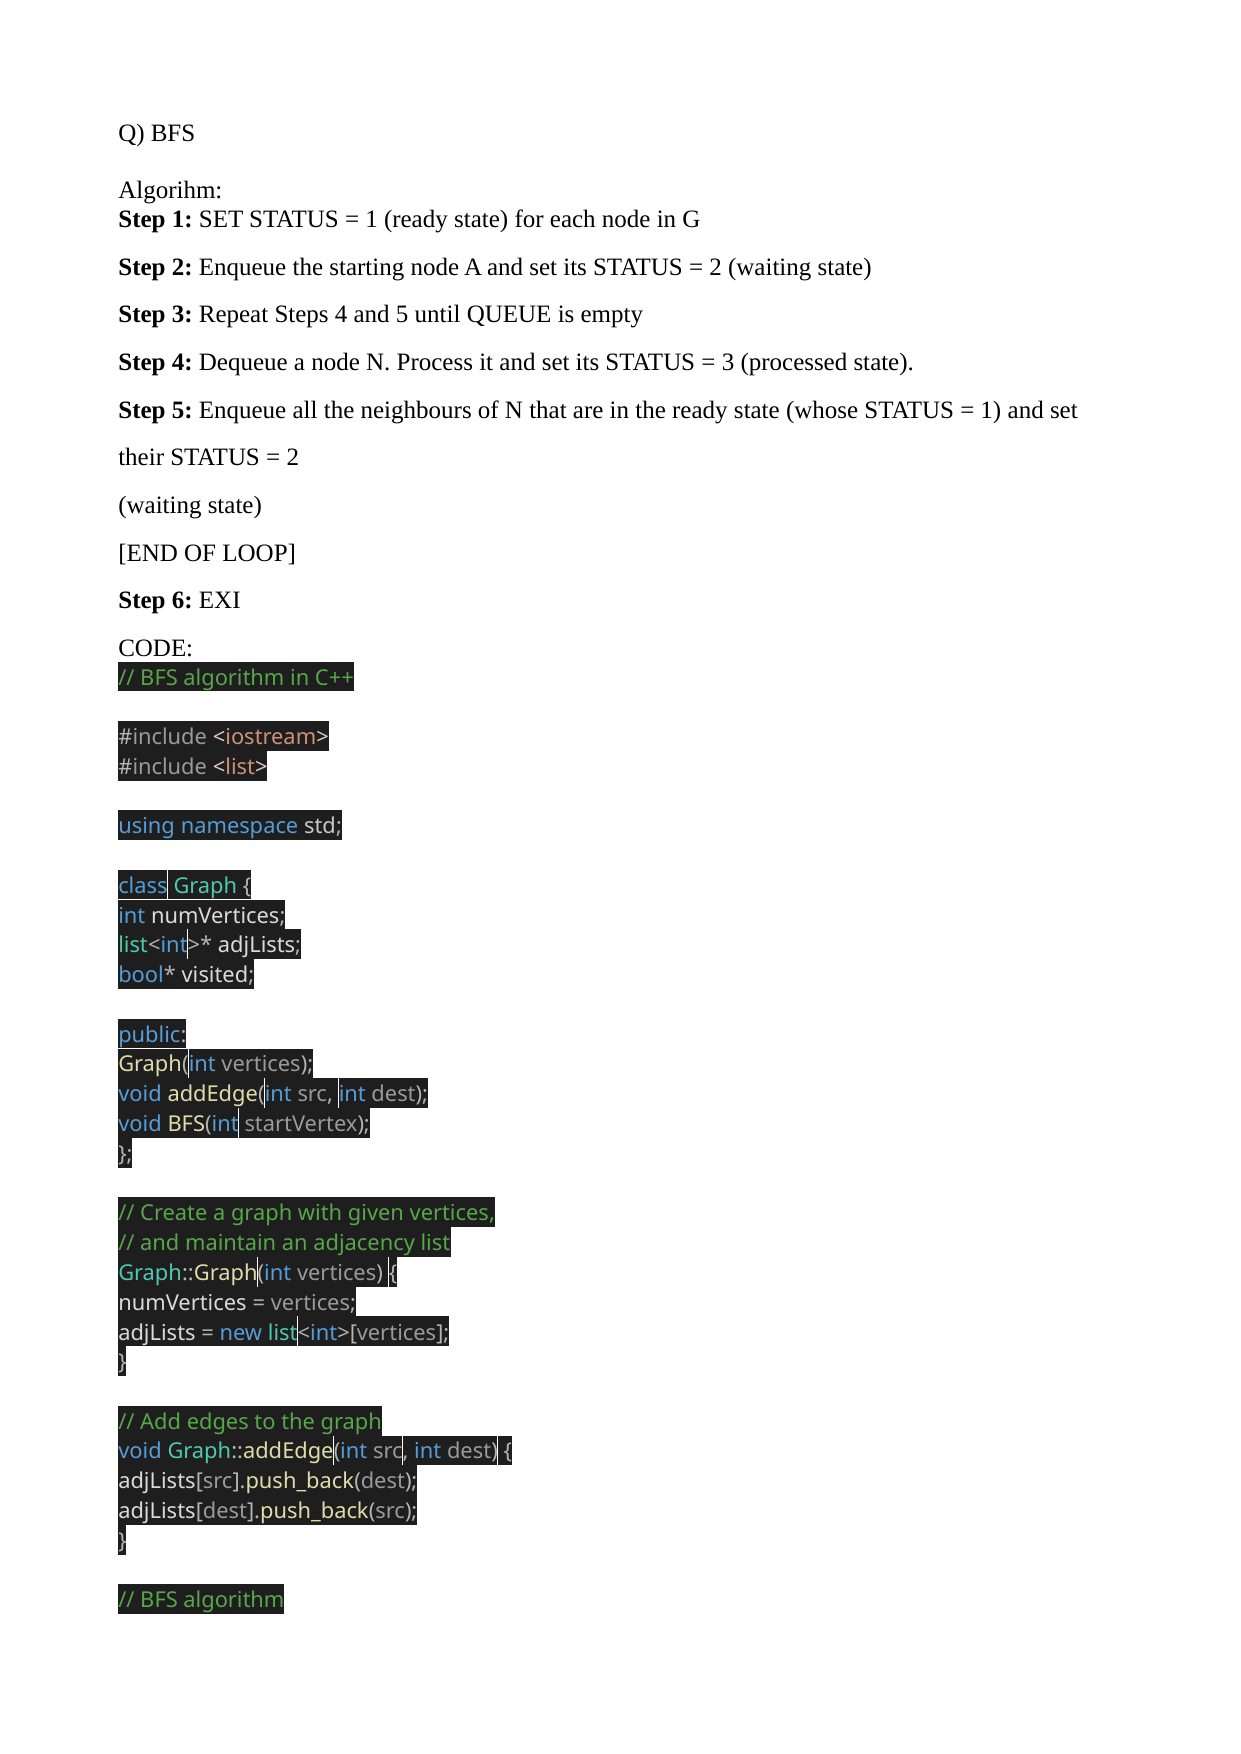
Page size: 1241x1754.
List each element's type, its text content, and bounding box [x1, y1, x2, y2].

text adjLists = new list<int>[vertices]; [118, 1316, 1122, 1346]
text void BFS(int startVertex); [118, 1108, 1122, 1138]
text list<int>* adjLists; [118, 929, 1122, 959]
text // BFS algorithm [118, 1584, 1122, 1614]
text adjLists[src].push_back(dest); [118, 1465, 1122, 1495]
text using namespace std; [118, 810, 1122, 840]
text Q) BFS [118, 118, 1122, 147]
text Graph::Graph(int vertices) { [118, 1257, 1122, 1287]
text [END OF LOOP] [118, 538, 1122, 566]
text void addEdge(int src, int dest); [118, 1078, 1122, 1108]
text Graph(int vertices); [118, 1048, 1122, 1078]
text Step 6: EXI [118, 585, 1122, 614]
text #include <list> [118, 751, 1122, 781]
text } [118, 1525, 1122, 1555]
text // BFS algorithm in C++ [118, 662, 1122, 691]
text int numVertices; [118, 899, 1122, 929]
text Step 3: Repeat Steps 4 and 5 until QUEUE is empty [118, 299, 1122, 328]
text #include <iostream> [118, 721, 1122, 751]
text adjLists[dest].push_back(src); [118, 1495, 1122, 1525]
text public: [118, 1019, 1122, 1048]
text Step 5: Enqueue all the neighbours of N that are in the ready state (whose STATUS = 1) and set [118, 395, 1122, 423]
text Algorihm: [118, 176, 1122, 204]
text (waiting state) [118, 490, 1122, 519]
text Step 2: Enqueue the starting node A and set its STATUS = 2 (waiting state) [118, 252, 1122, 281]
text // and maintain an adjacency list [118, 1227, 1122, 1257]
text CODE: [118, 633, 1122, 662]
text // Add edges to the graph [118, 1406, 1122, 1436]
text }; [118, 1138, 1122, 1168]
text their STATUS = 2 [118, 442, 1122, 471]
text numVertices = vertices; [118, 1287, 1122, 1316]
text } [118, 1346, 1122, 1376]
text Step 4: Dequeue a node N. Process it and set its STATUS = 3 (processed state). [118, 347, 1122, 376]
text void Graph::addEdge(int src, int dest) { [118, 1436, 1122, 1465]
text class Graph { [118, 870, 1122, 899]
text bool* visited; [118, 959, 1122, 989]
text Step 1: SET STATUS = 1 (ready state) for each node in G [118, 204, 1122, 233]
text // Create a graph with given vertices, [118, 1197, 1122, 1227]
